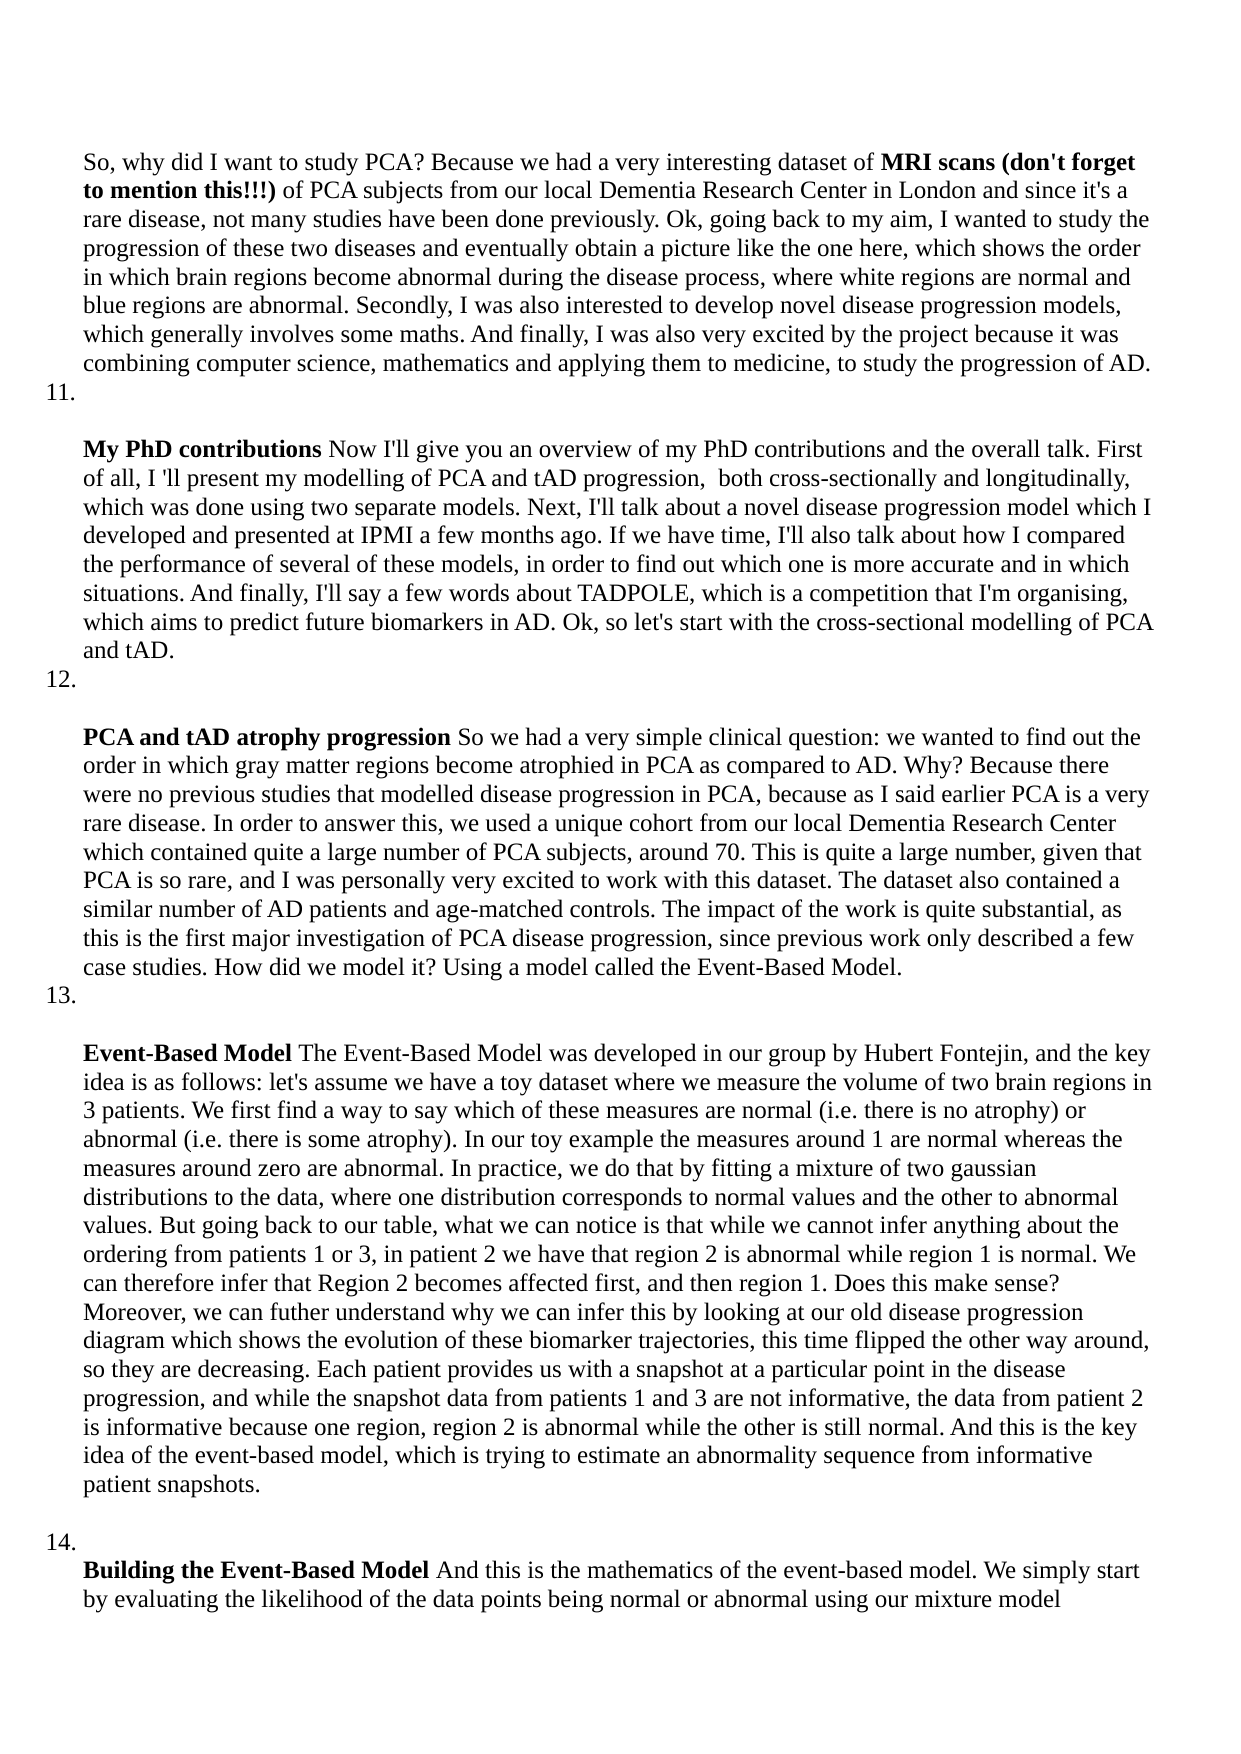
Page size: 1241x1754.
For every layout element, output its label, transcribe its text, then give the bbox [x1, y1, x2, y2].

list Building the Event-Based Model And this is the mathematics of the event-based model. We simply start by evaluating the likelihood of the data points being normal or abnormal using our mixture model [45, 1527, 1159, 1613]
list PCA and tAD atrophy progression So we had a very simple clinical question: we wanted to find out the order in which gray matter regions become atrophied in PCA as compared to AD. Why? Because there were no previous studies that modelled disease progression in PCA, because as I said earlier PCA is a very rare disease. In order to answer this, we used a unique cohort from our local Dementia Research Center which contained quite a large number of PCA subjects, around 70. This is quite a large number, given that PCA is so rare, and I was personally very excited to work with this dataset. The dataset also contained a similar number of AD patients and age-matched controls. The impact of the work is quite substantial, as this is the first major investigation of PCA disease progression, since previous work only described a few case studies. How did we model it? Using a model called the Event-Based Model. [45, 664, 1159, 981]
list My PhD contributions Now I'll give you an overview of my PhD contributions and the overall talk. First of all, I 'll present my modelling of PCA and tAD progression, both cross-sectionally and longitudinally, which was done using two separate models. Next, I'll talk about a novel disease progression model which I developed and presented at IPMI a few months ago. If we have time, I'll also talk about how I compared the performance of several of these models, in order to find out which one is more accurate and in which situations. And finally, I'll say a few words about TADPOLE, which is a competition that I'm organising, which aims to predict future biomarkers in AD. Ok, so let's start with the cross-sectional modelling of PCA and tAD. [45, 377, 1159, 664]
list So, why did I want to study PCA? Because we had a very interesting dataset of MRI scans (don't forget to mention this!!!) of PCA subjects from our local Dementia Research Center in London and since it's a rare disease, not many studies have been done previously. Ok, going back to my aim, I wanted to study the progression of these two diseases and eventually obtain a picture like the one here, which shows the order in which brain regions become abnormal during the disease process, where white regions are normal and blue regions are abnormal. Secondly, I was also interested to develop novel disease progression models, which generally involves some maths. And finally, I was also very excited by the project because it was combining computer science, mathematics and applying them to medicine, to study the progression of AD. [45, 118, 1159, 377]
list Event-Based Model The Event-Based Model was developed in our group by Hubert Fontejin, and the key idea is as follows: let's assume we have a toy dataset where we measure the volume of two brain regions in 3 patients. We first find a way to say which of these measures are normal (i.e. there is no atrophy) or abnormal (i.e. there is some atrophy). In our toy example the measures around 1 are normal whereas the measures around zero are abnormal. In practice, we do that by fitting a mixture of two gaussian distributions to the data, where one distribution corresponds to normal values and the other to abnormal values. But going back to our table, what we can notice is that while we cannot infer anything about the ordering from patients 1 or 3, in patient 2 we have that region 2 is abnormal while region 1 is normal. We can therefore infer that Region 2 becomes affected first, and then region 1. Does this make sense? Moreover, we can futher understand why we can infer this by looking at our old disease progression diagram which shows the evolution of these biomarker trajectories, this time flipped the other way around, so they are decreasing. Each patient provides us with a snapshot at a particular point in the disease progression, and while the snapshot data from patients 1 and 3 are not informative, the data from patient 2 is informative because one region, region 2 is abnormal while the other is still normal. And this is the key idea of the event-based model, which is trying to estimate an abnormality sequence from informative patient snapshots. [45, 981, 1159, 1527]
